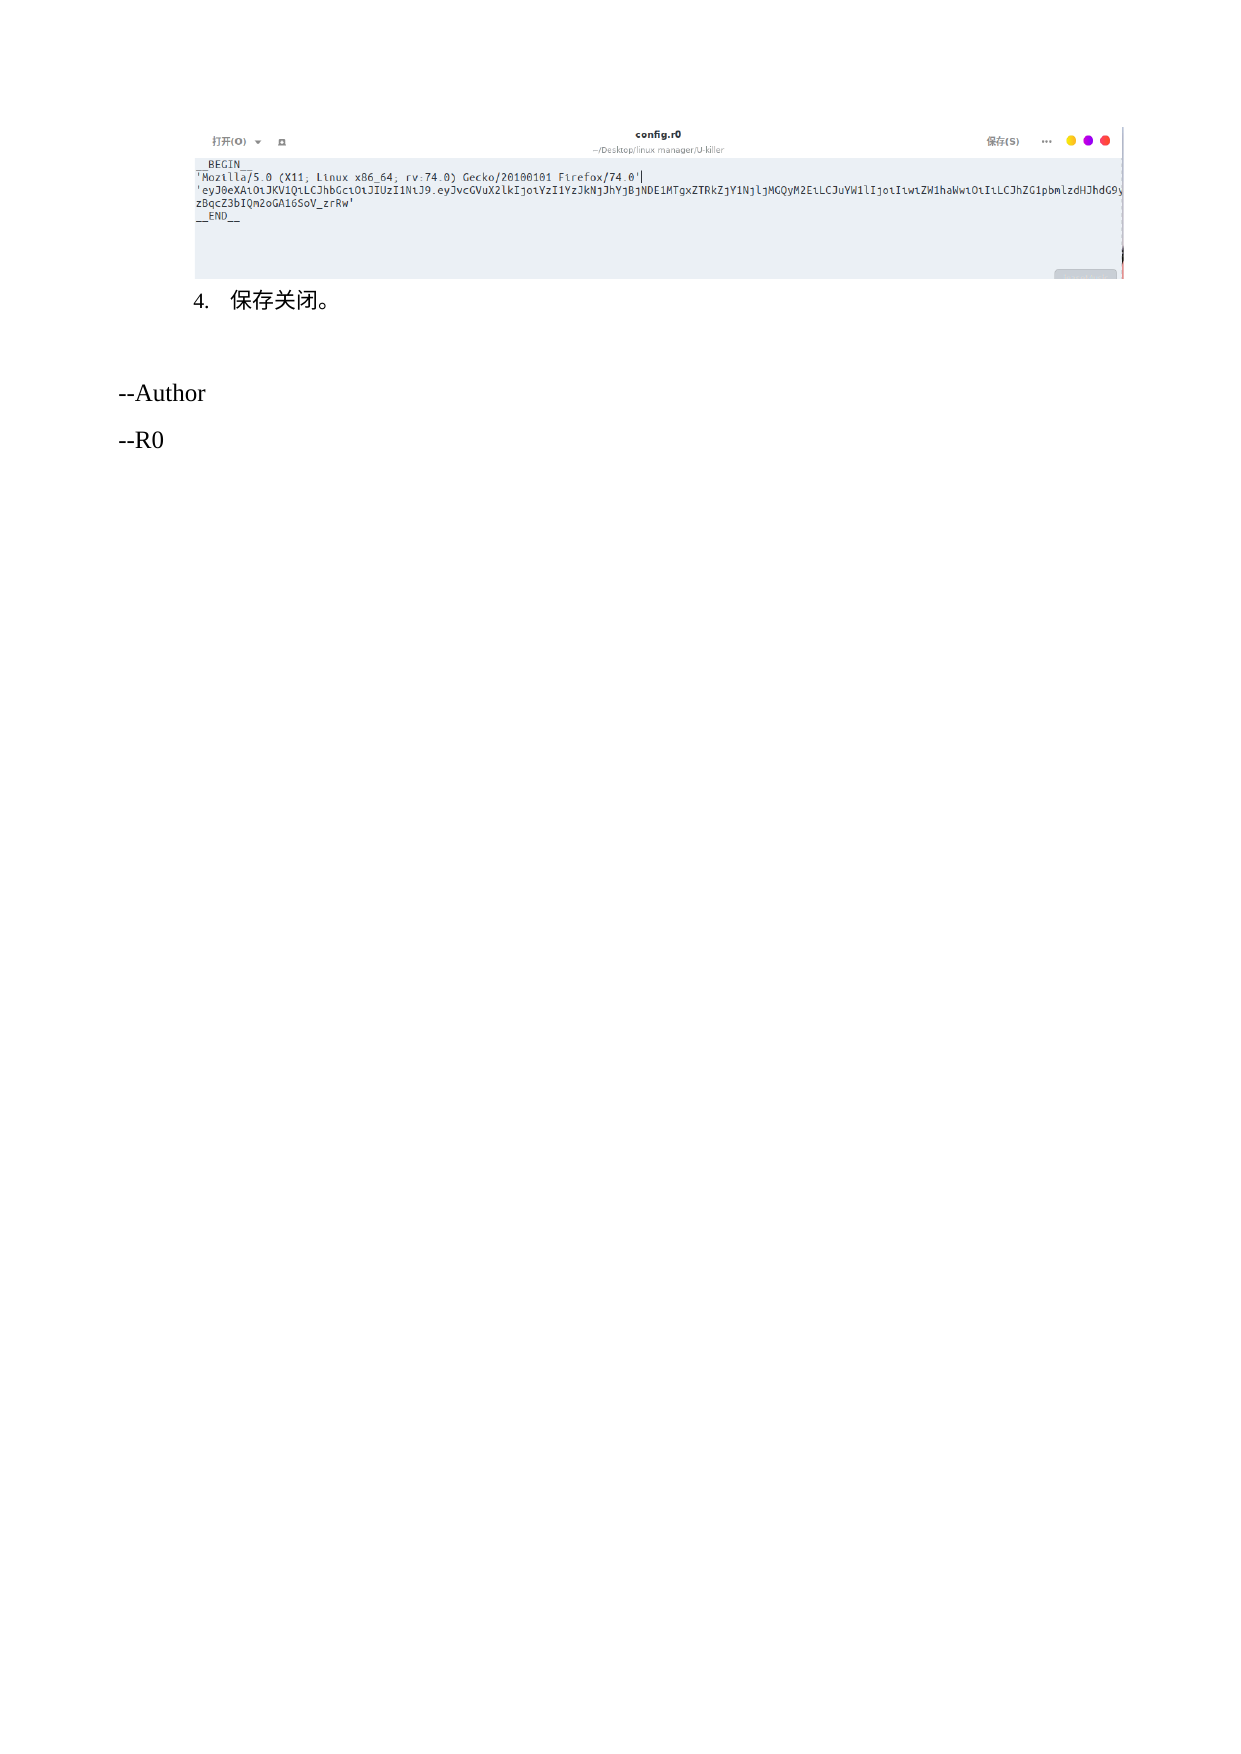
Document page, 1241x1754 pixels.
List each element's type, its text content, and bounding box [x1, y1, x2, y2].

list 保存关闭。 [193, 118, 1122, 315]
text --Author [118, 378, 1122, 407]
text --R0 [118, 425, 1122, 454]
picture [194, 127, 1124, 279]
